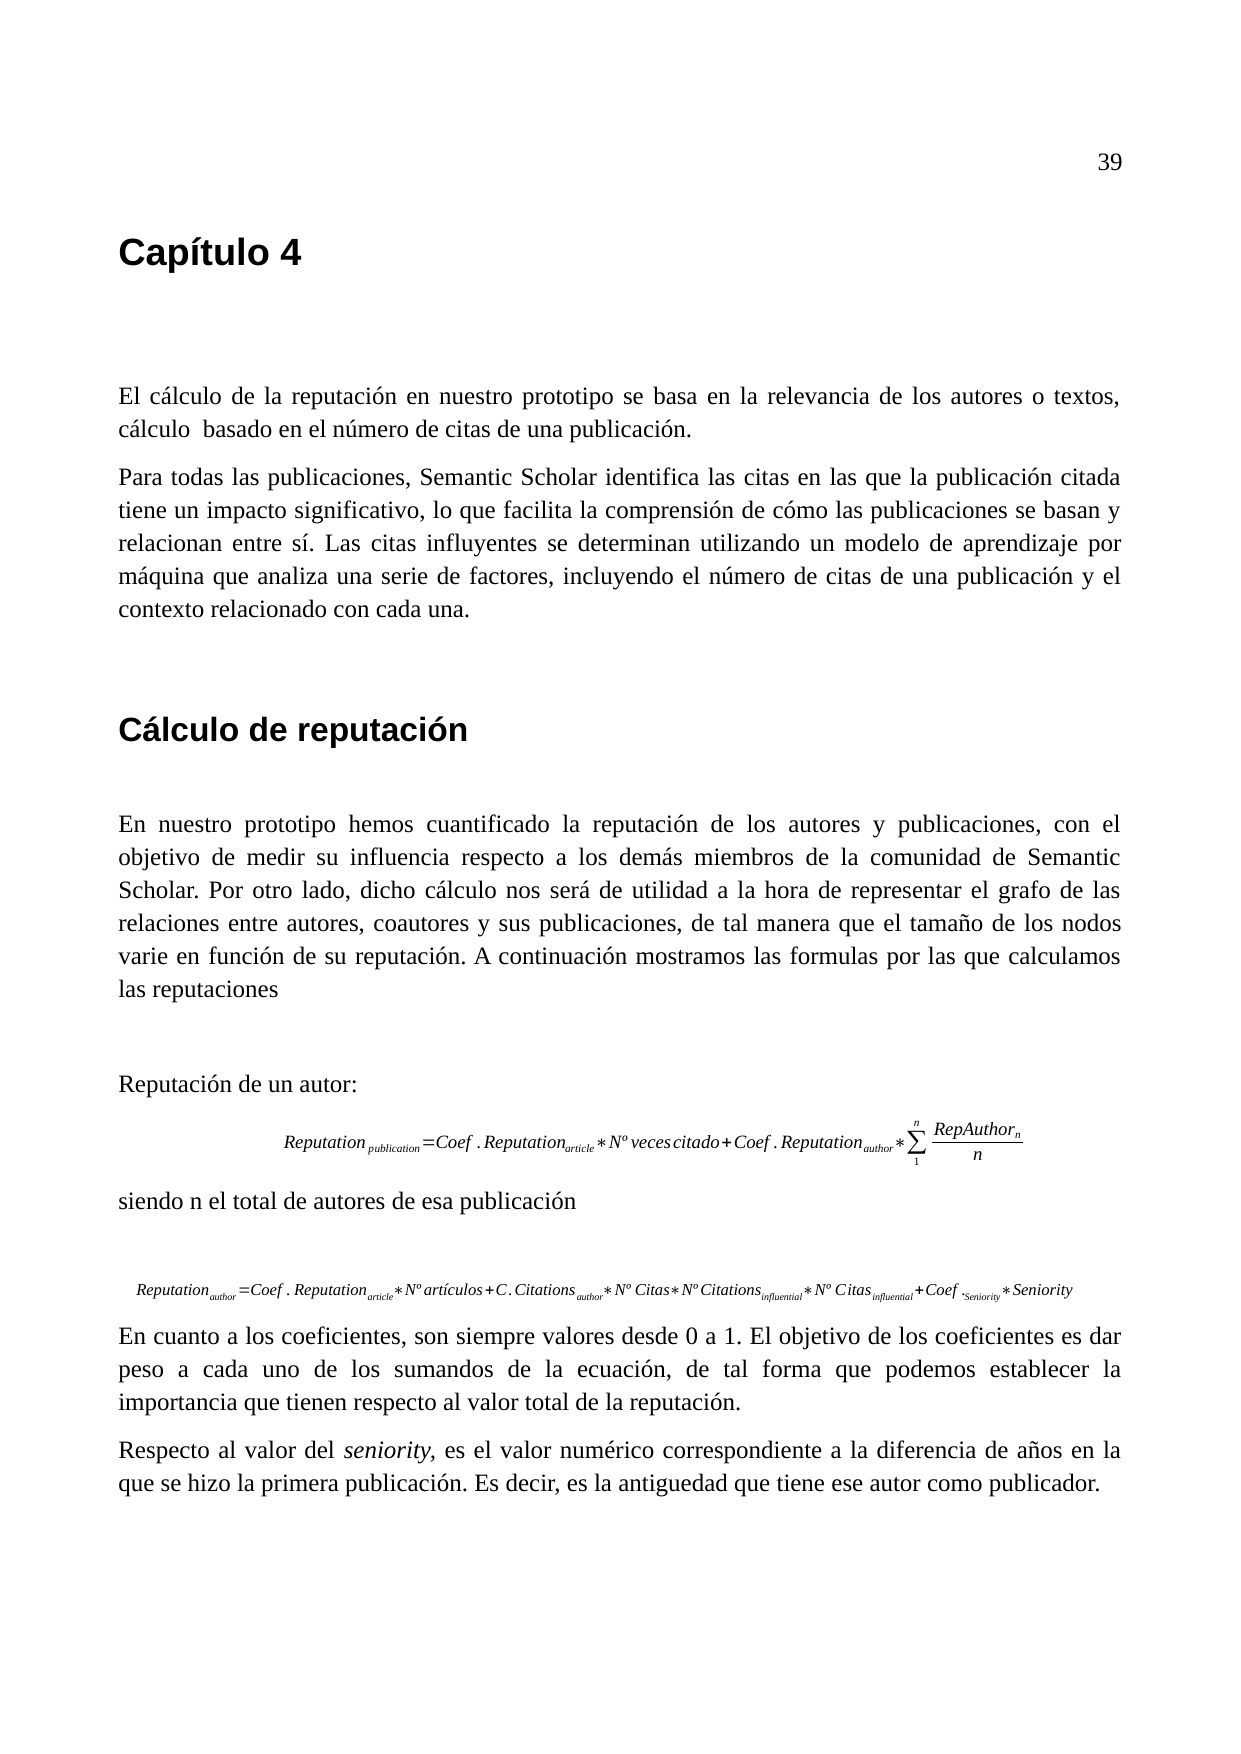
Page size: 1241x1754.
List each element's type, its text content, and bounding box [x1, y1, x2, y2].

text siendo n el total de autores de esa publicación [118, 1186, 1122, 1215]
text En nuestro prototipo hemos cuantificado la reputación de los autores y publicaciones, con el objetivo de medir su influencia respecto a los demás miembros de la comunidad de Semantic Scholar. Por otro lado, dicho cálculo nos será de utilidad a la hora de representar el grafo de las relaciones entre autores, coautores y sus publicaciones, de tal manera que el tamaño de los nodos varie en función de su reputación. A continuación mostramos las formulas por las que calculamos las reputaciones [118, 809, 1122, 1003]
text En cuanto a los coeficientes, son siempre valores desde 0 a 1. El objetivo de los coeficientes es dar peso a cada uno de los sumandos de la ecuación, de tal forma que podemos establecer la importancia que tienen respecto al valor total de la reputación. [118, 1321, 1122, 1416]
subtitle Cálculo de reputación [118, 710, 1122, 749]
text Reputación de un autor: [118, 1069, 1122, 1098]
text El cálculo de la reputación en nuestro prototipo se basa en la relevancia de los autores o textos, cálculo basado en el número de citas de una publicación. [118, 381, 1122, 443]
text Respecto al valor del seniority, es el valor numérico correspondiente a la diferencia de años en la que se hizo la primera publicación. Es decir, es la antiguedad que tiene ese autor como publicador. [118, 1435, 1122, 1496]
text Para todas las publicaciones, Semantic Scholar identifica las citas en las que la publicación citada tiene un impacto significativo, lo que facilita la comprensión de cómo las publicaciones se basan y relacionan entre sí. Las citas influyentes se determinan utilizando un modelo de aprendizaje por máquina que analiza una serie de factores, incluyendo el número de citas de una publicación y el contexto relacionado con cada una. [118, 462, 1122, 623]
subtitle Capítulo 4 [118, 230, 1122, 274]
